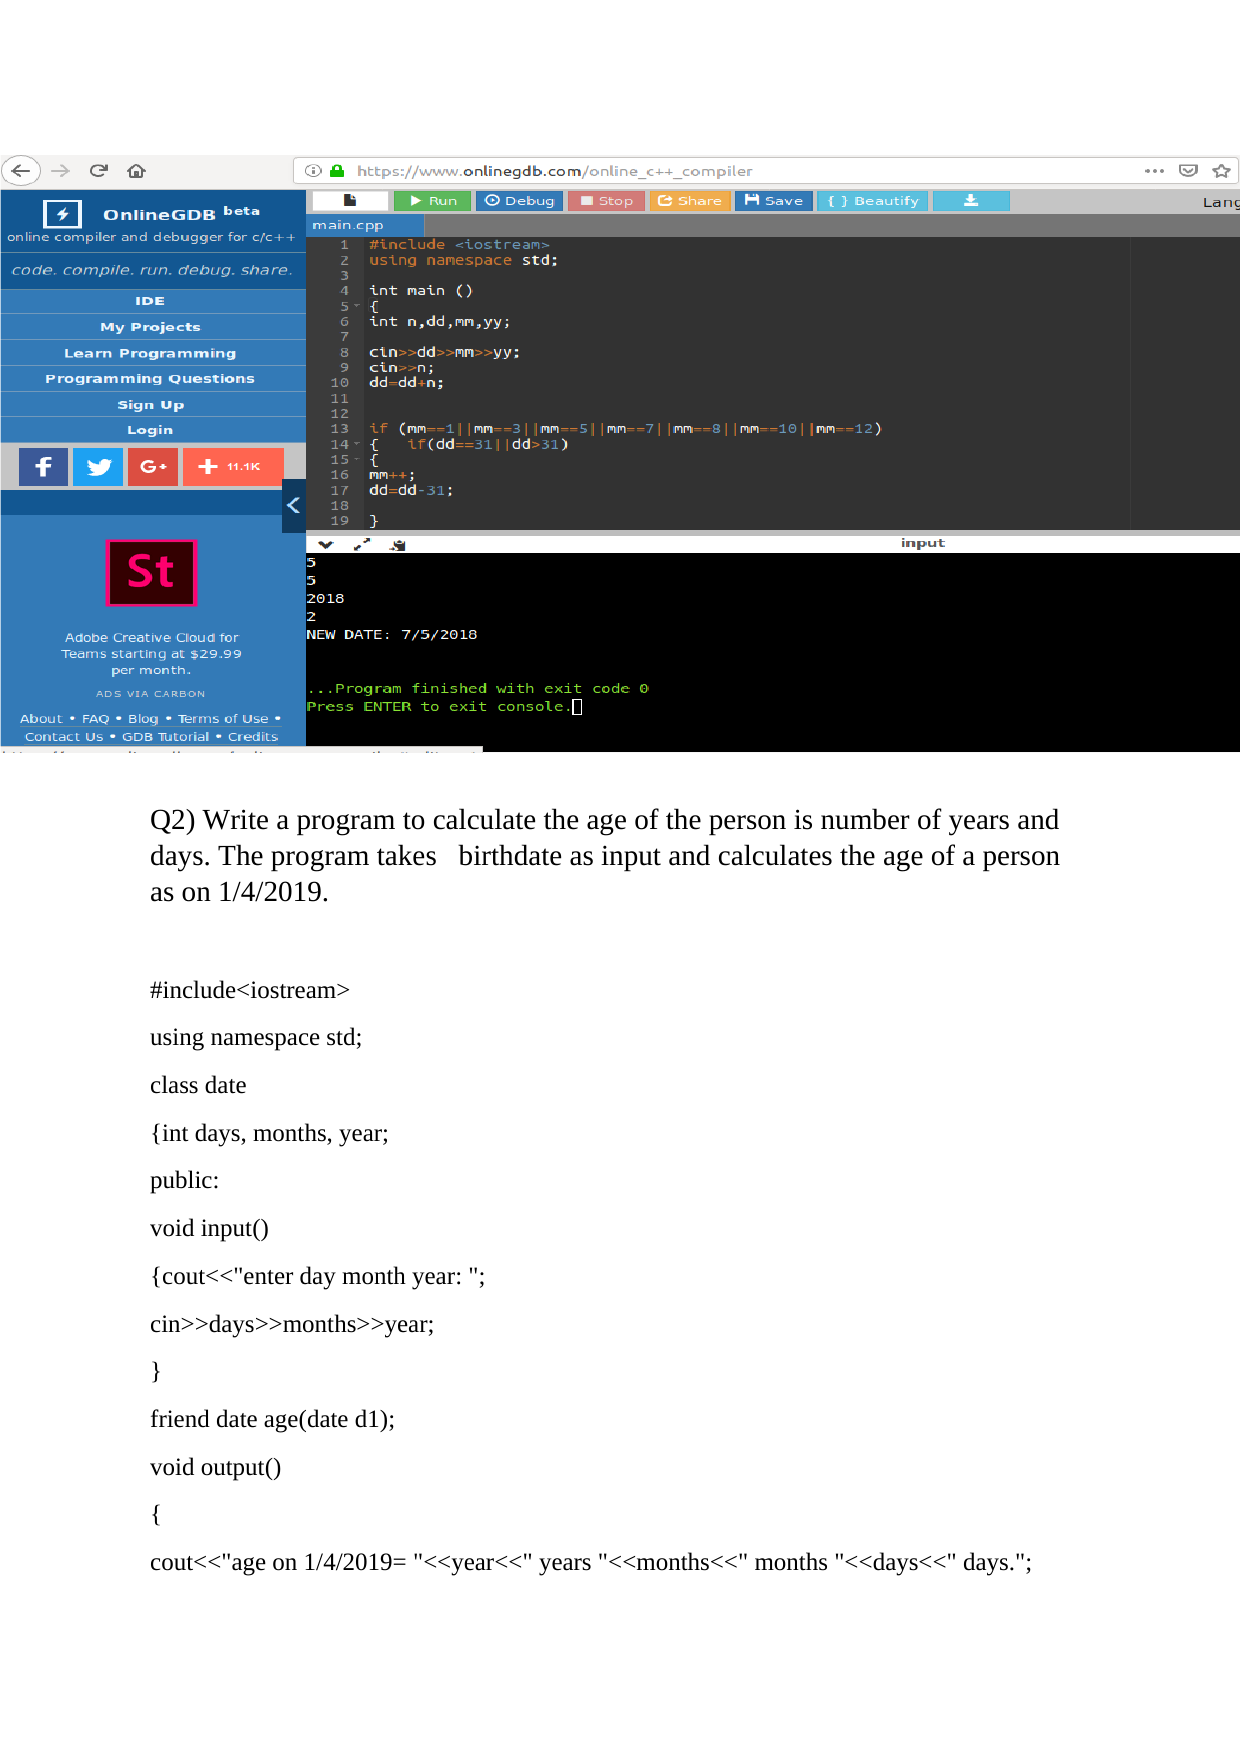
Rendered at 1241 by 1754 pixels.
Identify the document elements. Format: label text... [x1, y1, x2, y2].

text friend date age(date d1); [150, 1404, 1090, 1433]
text { [150, 1499, 1090, 1528]
text cout<<"age on 1/4/2019= "<<year<<" years "<<months<<" months "<<days<<" days."; [150, 1547, 1090, 1576]
text public: [150, 1166, 1090, 1194]
text {int days, months, year; [150, 1118, 1090, 1147]
text cin>>days>>months>>year; [150, 1309, 1090, 1337]
picture [0, 155, 1240, 753]
text void output() [150, 1452, 1090, 1481]
text class date [150, 1070, 1090, 1099]
text using namespace std; [150, 1022, 1090, 1051]
text } [150, 1356, 1090, 1385]
text {cout<<"enter day month year: "; [150, 1261, 1090, 1290]
text void input() [150, 1213, 1090, 1242]
text #include<iostream> [150, 975, 1090, 1003]
text Q2) Write a program to calculate the age of the person is number of years and days. The program takes birthdate as input and calculates the age of a person as on 1/4/2019. [150, 802, 1090, 908]
